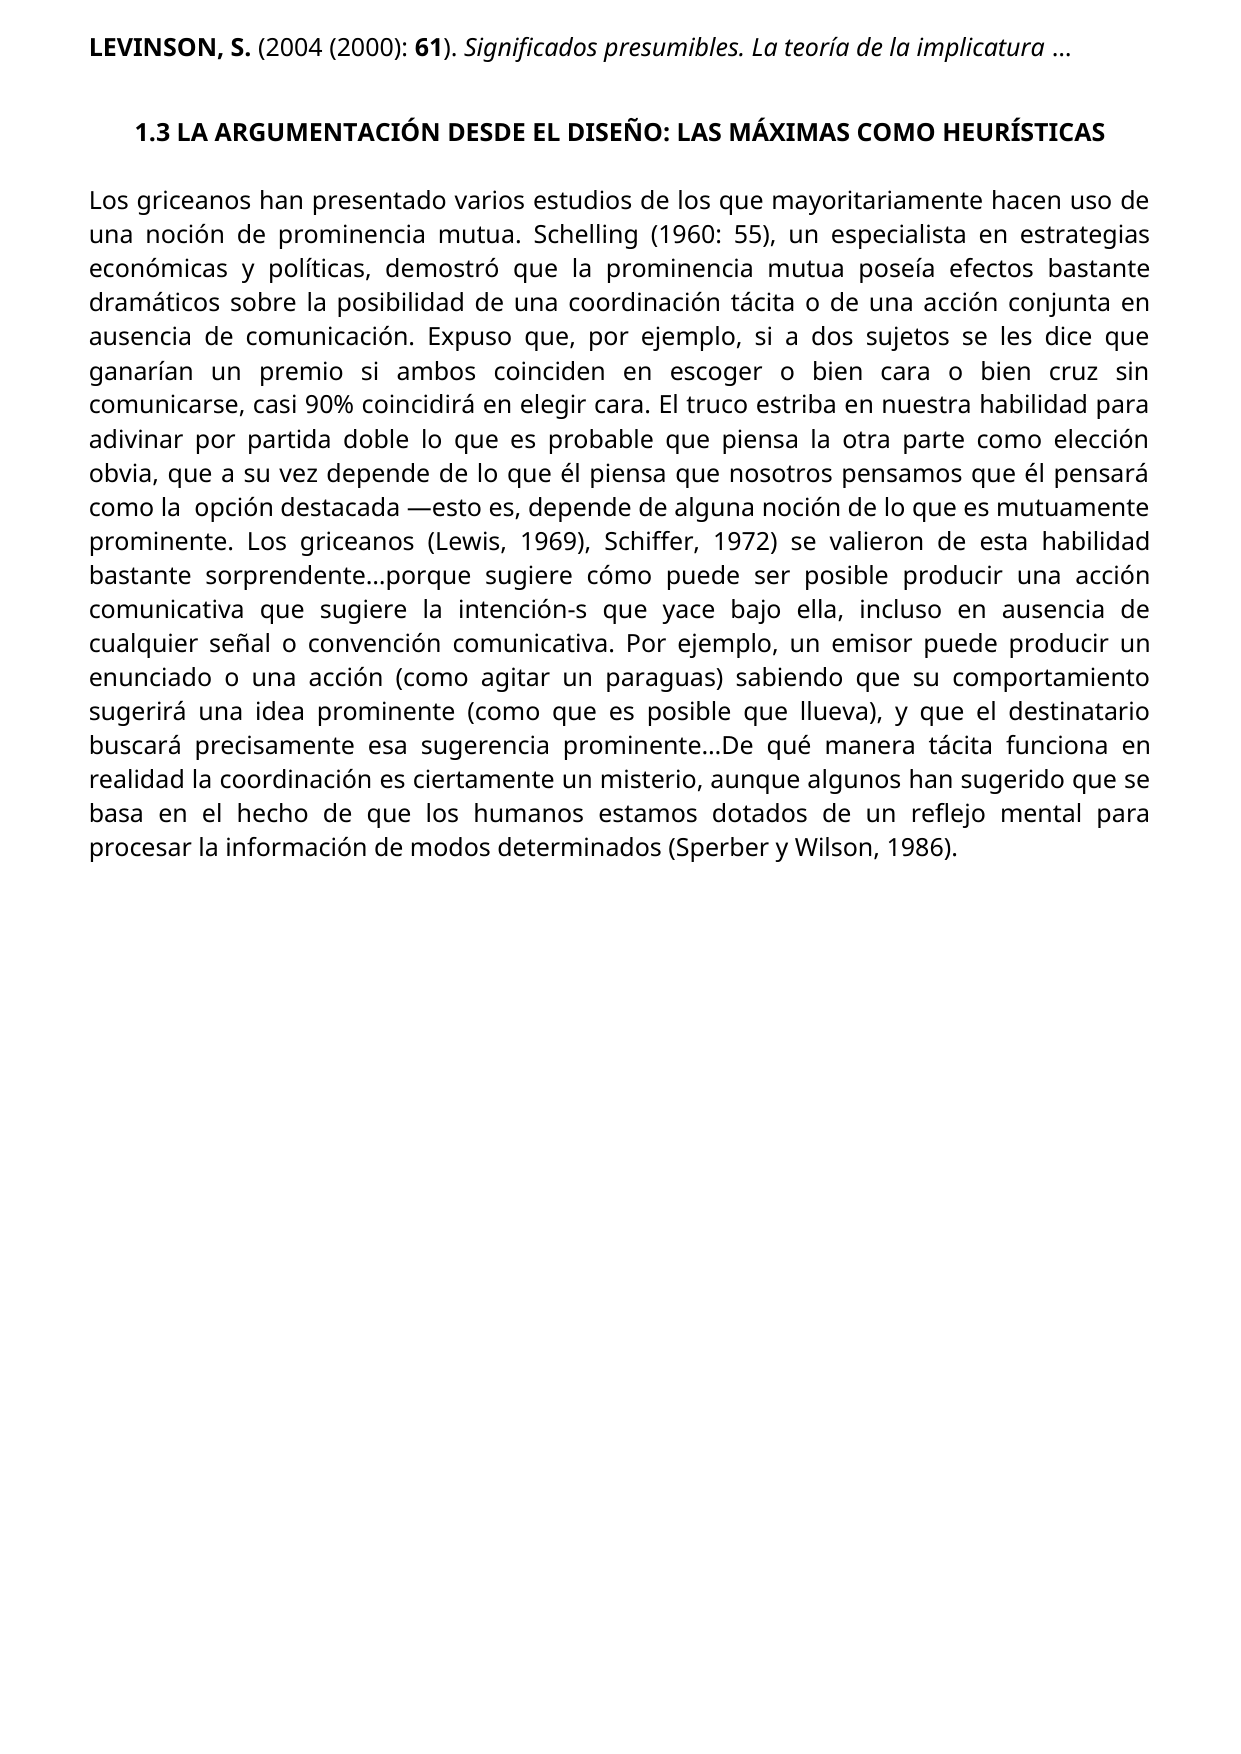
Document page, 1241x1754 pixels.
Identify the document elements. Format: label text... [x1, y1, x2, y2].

text Los griceanos han presentado varios estudios de los que mayoritariamente hacen uso de una noción de prominencia mutua. Schelling (1960: 55), un especialista en estrategias económicas y políticas, demostró que la prominencia mutua poseía efectos bastante dramáticos sobre la posibilidad de una coordinación tácita o de una acción conjunta en ausencia de comunicación. Expuso que, por ejemplo, si a dos sujetos se les dice que ganarían un premio si ambos coinciden en escoger o bien cara o bien cruz sin comunicarse, casi 90% coincidirá en elegir cara. El truco estriba en nuestra habilidad para adivinar por partida doble lo que es probable que piensa la otra parte como elección obvia, que a su vez depende de lo que él piensa que nosotros pensamos que él pensará como la opción destacada —esto es, depende de alguna noción de lo que es mutuamente prominente. Los griceanos (Lewis, 1969), Schiffer, 1972) se valieron de esta habilidad bastante sorprendente…porque sugiere cómo puede ser posible producir una acción comunicativa que sugiere la intención-s que yace bajo ella, incluso en ausencia de cualquier señal o convención comunicativa. Por ejemplo, un emisor puede producir un enunciado o una acción (como agitar un paraguas) sabiendo que su comportamiento sugerirá una idea prominente (como que es posible que llueva), y que el destinatario buscará precisamente esa sugerencia prominente…De qué manera tácita funciona en realidad la coordinación es ciertamente un misterio, aunque algunos han sugerido que se basa en el hecho de que los humanos estamos dotados de un reflejo mental para procesar la información de modos determinados (Sperber y Wilson, 1986). [88, 183, 1152, 864]
text 1.3 LA ARGUMENTACIÓN DESDE EL DISEÑO: LAS MÁXIMAS COMO HEURÍSTICAS [88, 115, 1152, 149]
text LEVINSON, S. (2004 (2000): 61). Significados presumibles. La teoría de la implicatura … [88, 29, 1152, 64]
